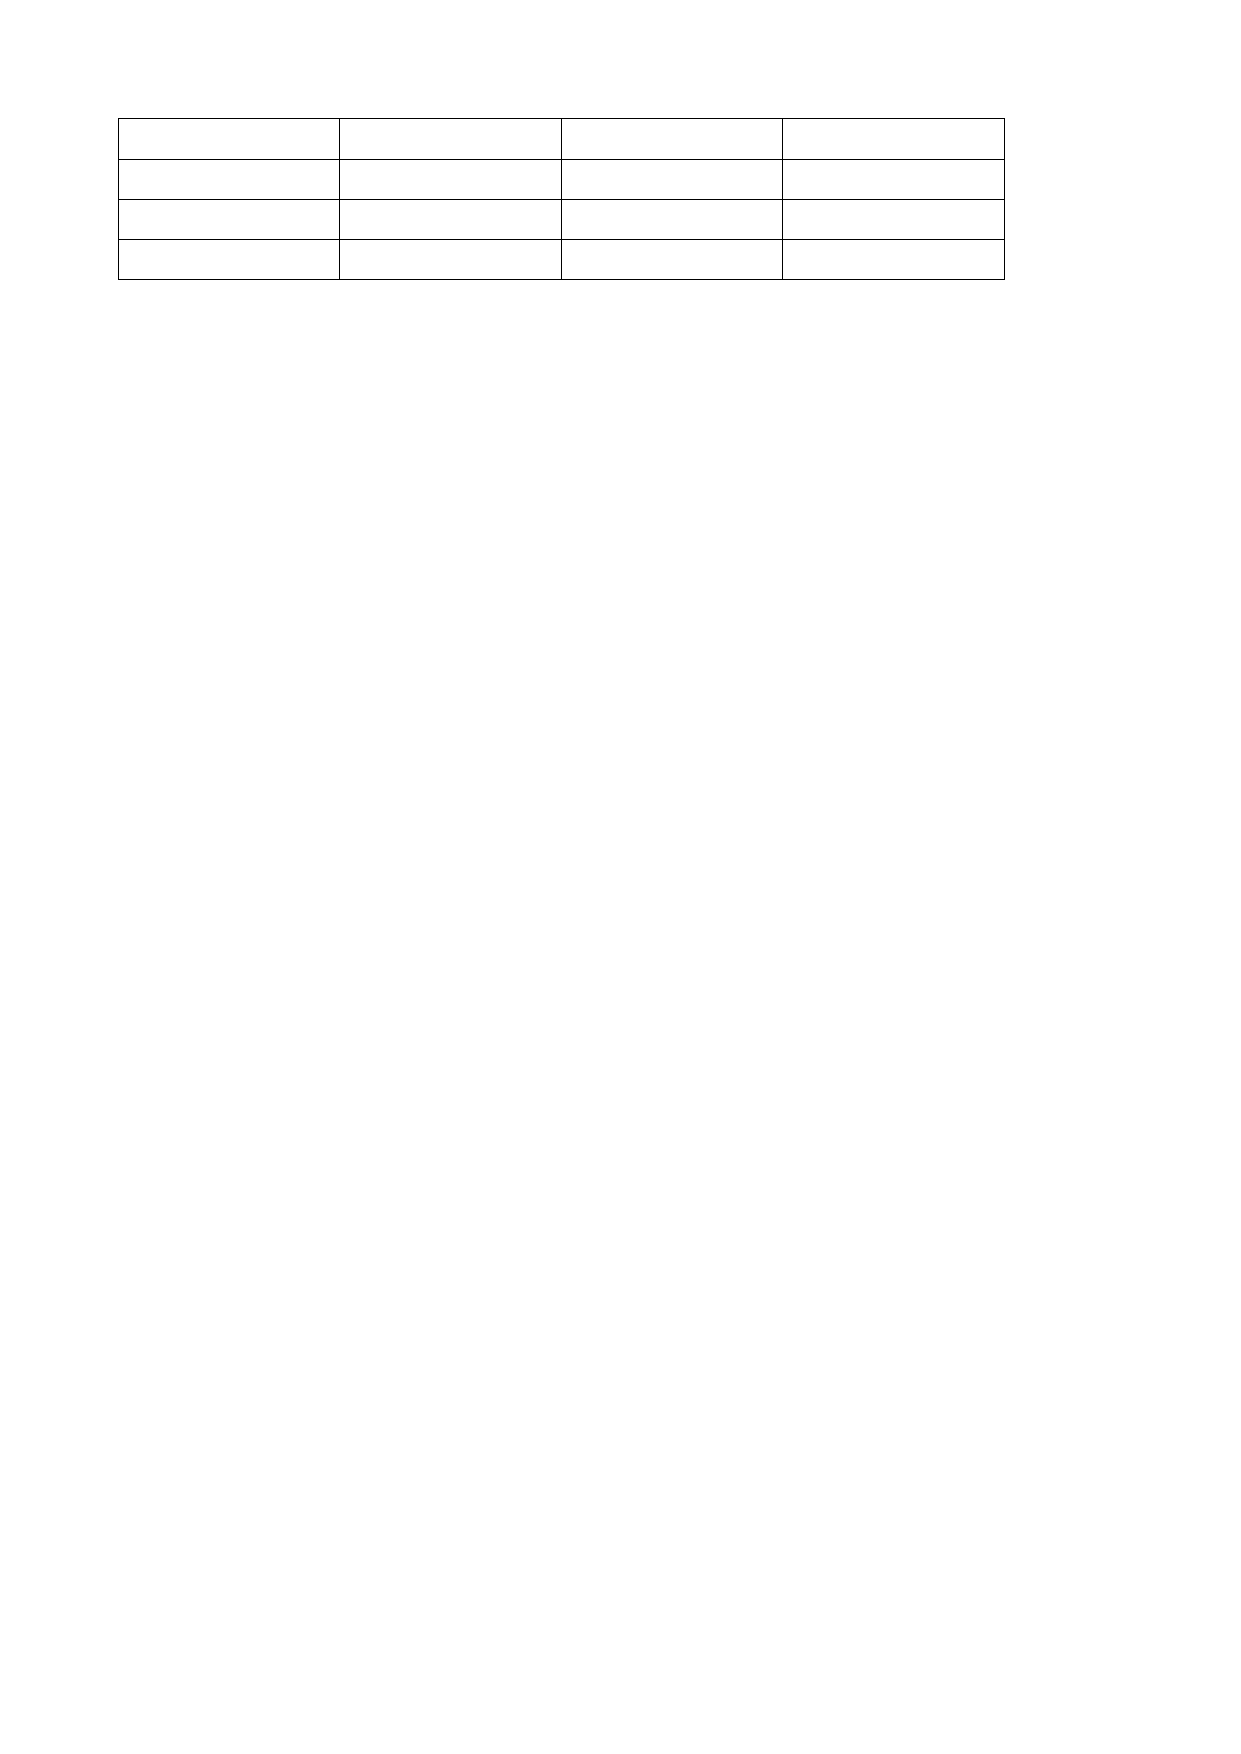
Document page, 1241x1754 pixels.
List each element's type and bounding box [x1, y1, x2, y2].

table_header [562, 119, 782, 158]
table_cell [783, 160, 1004, 199]
table_cell [562, 240, 782, 279]
table_cell [340, 240, 561, 279]
table_header [783, 119, 1004, 158]
table_cell [340, 160, 561, 199]
table_cell [562, 200, 782, 239]
table_cell [562, 160, 782, 199]
table_cell [119, 200, 339, 239]
table_cell [340, 200, 561, 239]
table_cell [119, 160, 339, 199]
table_header [119, 119, 339, 158]
table_cell [783, 240, 1004, 279]
table_cell [119, 240, 339, 279]
table_header [340, 119, 561, 158]
table_cell [783, 200, 1004, 239]
